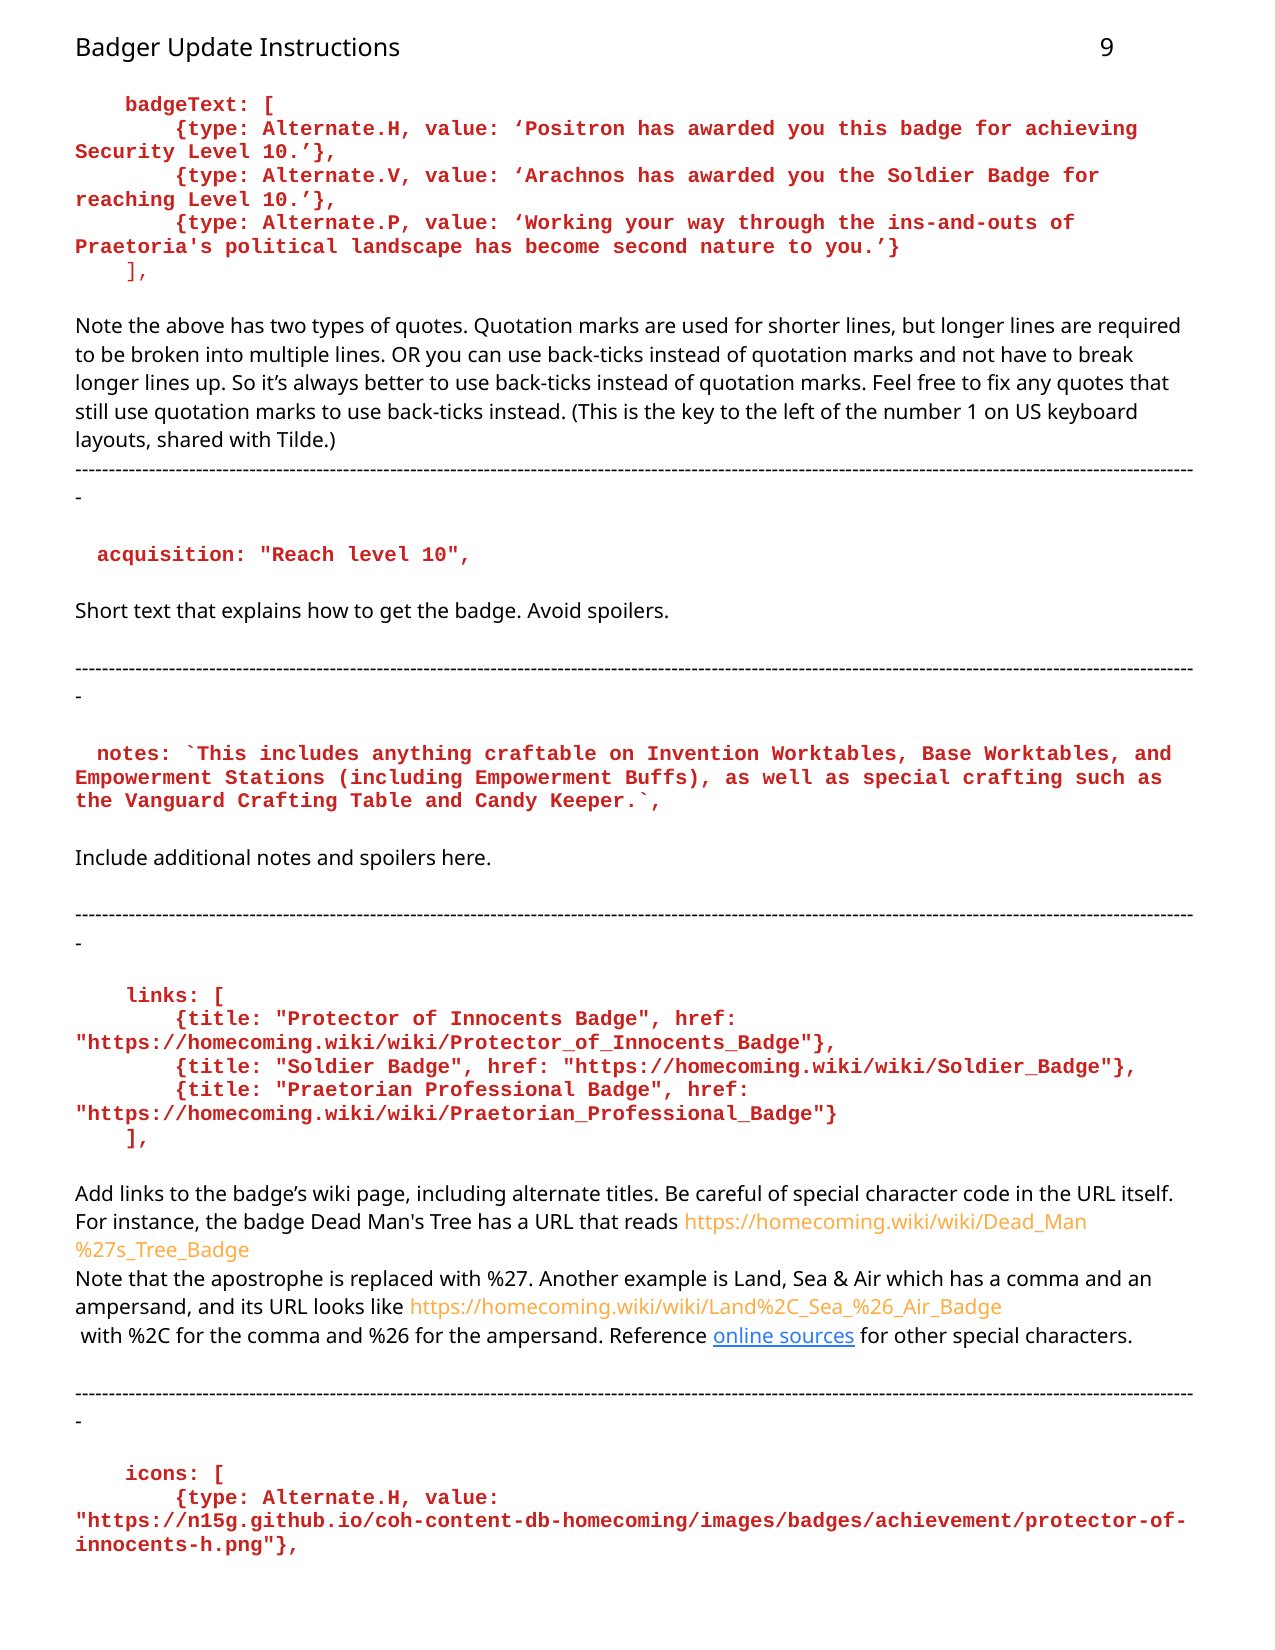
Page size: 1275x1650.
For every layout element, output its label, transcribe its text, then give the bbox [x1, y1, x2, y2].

text Note the above has two types of quotes. Quotation marks are used for shorter lines, but longer lines are required to be broken into multiple lines. OR you can use back-ticks instead of quotation marks and not have to break longer lines up. So it’s always better to use back-ticks instead of quotation marks. Feel free to fix any quotes that still use quotation marks to use back-ticks instead. (This is the key to the left of the number 1 on US keyboard layouts, shared with Tilde.) [75, 312, 1200, 454]
text acquisition: "Reach level 10", [75, 539, 1200, 568]
text {title: "Praetorian Professional Badge", href: "https://homecoming.wiki/wiki/Praetorian_Professional_Badge"} [75, 1079, 1200, 1127]
text Include additional notes and spoilers here. [75, 843, 1200, 871]
text ], [75, 1127, 1200, 1150]
text {type: Alternate.H, value: ‘Positron has awarded you this badge for achieving Security Level 10.’}, [75, 118, 1200, 165]
text {title: "Soldier Badge", href: "https://homecoming.wiki/wiki/Soldier_Badge"}, [75, 1056, 1200, 1079]
text {type: Alternate.H, value: "https://n15g.github.io/coh-content-db-homecoming/images/badges/achievement/protector-of-innocents-h.png"}, [75, 1487, 1200, 1558]
text Add links to the badge’s wiki page, including alternate titles. Be careful of special character code in the URL itself. For instance, the badge Dead Man's Tree has a URL that reads https://homecoming.wiki/wiki/Dead_Man%27s_Tree_Badge [75, 1179, 1200, 1264]
text with %2C for the comma and %26 for the ampersand. Reference online sources for other special characters. [75, 1321, 1200, 1349]
text links: [ [75, 985, 1200, 1008]
text Note that the apostrophe is replaced with %27. Another example is Land, Sea & Air which has a comma and an ampersand, and its URL looks like https://homecoming.wiki/wiki/Land%2C_Sea_%26_Air_Badge [75, 1264, 1200, 1321]
text ------------------------------------------------------------------------------------------------------------------------------------------------------------------------ [75, 899, 1200, 956]
text {type: Alternate.V, value: ‘Arachnos has awarded you the Soldier Badge for reaching Level 10.’}, [75, 165, 1200, 212]
text Short text that explains how to get the badge. Avoid spoilers. [75, 596, 1200, 624]
text icons: [ [75, 1463, 1200, 1487]
text notes: `This includes anything craftable on Invention Worktables, Base Worktables, and Empowerment Stations (including Empowerment Buffs), as well as special crafting such as the Vanguard Crafting Table and Candy Keeper.`, [75, 738, 1200, 814]
text ------------------------------------------------------------------------------------------------------------------------------------------------------------------------ [75, 653, 1200, 710]
text ------------------------------------------------------------------------------------------------------------------------------------------------------------------------ [75, 1378, 1200, 1435]
text {title: "Protector of Innocents Badge", href: "https://homecoming.wiki/wiki/Protector_of_Innocents_Badge"}, [75, 1008, 1200, 1056]
text badgeText: [ [75, 94, 1200, 118]
text ------------------------------------------------------------------------------------------------------------------------------------------------------------------------ [75, 454, 1200, 511]
text ], [75, 259, 1200, 283]
text {type: Alternate.P, value: ‘Working your way through the ins-and-outs of Praetoria's political landscape has become second nature to you.’} [75, 212, 1200, 259]
